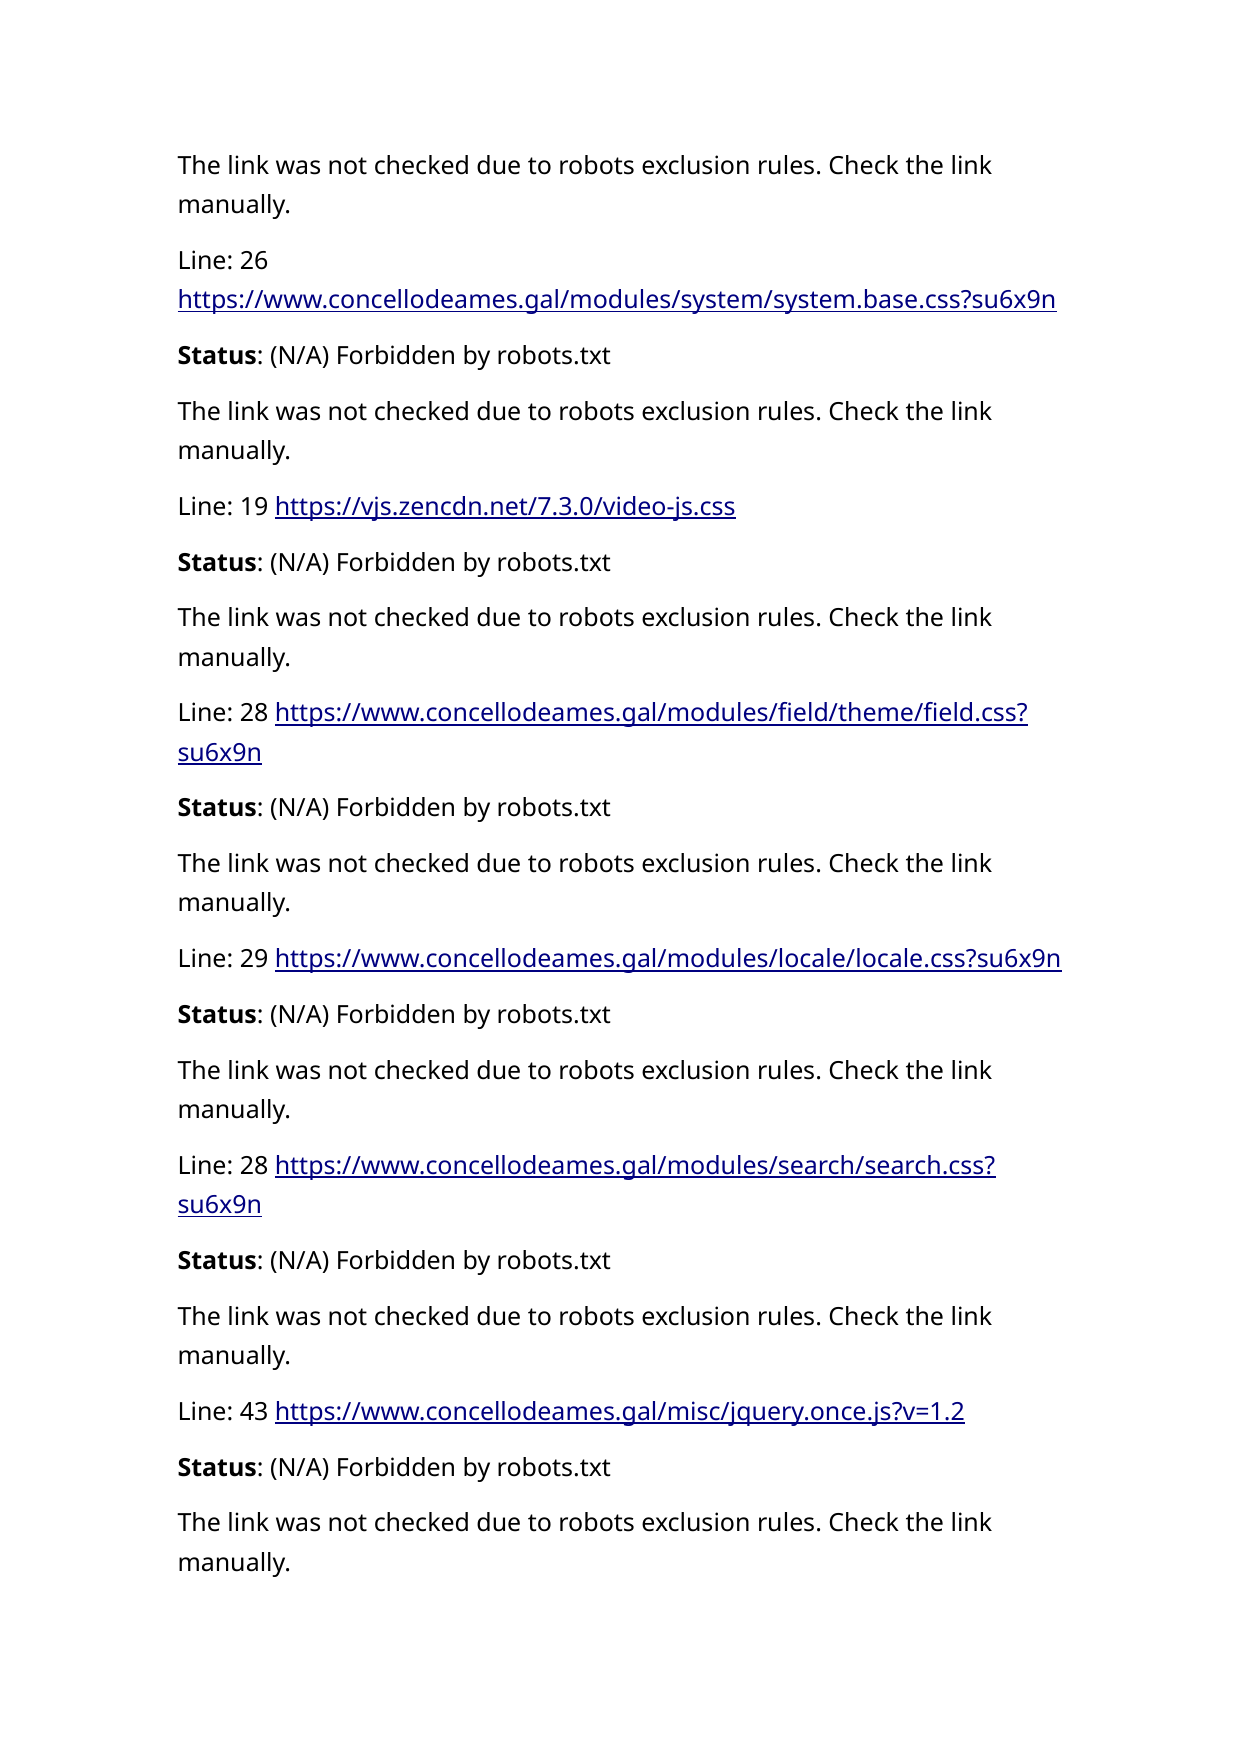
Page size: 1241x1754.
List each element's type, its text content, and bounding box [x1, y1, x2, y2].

text Line: 29 https://www.concellodeames.gal/modules/locale/locale.css?su6x9n [177, 941, 1063, 975]
text The link was not checked due to robots exclusion rules. Check the link manually. [177, 600, 1063, 673]
text Status: (N/A) Forbidden by robots.txt [177, 790, 1063, 824]
text The link was not checked due to robots exclusion rules. Check the link manually. [177, 846, 1063, 919]
text Line: 26 https://www.concellodeames.gal/modules/system/system.base.css?su6x9n [177, 243, 1063, 316]
text Line: 28 https://www.concellodeames.gal/modules/field/theme/field.css?su6x9n [177, 695, 1063, 768]
text Line: 19 https://vjs.zencdn.net/7.3.0/video-js.css [177, 488, 1063, 522]
text The link was not checked due to robots exclusion rules. Check the link manually. [177, 1053, 1063, 1126]
text Status: (N/A) Forbidden by robots.txt [177, 1243, 1063, 1277]
text Status: (N/A) Forbidden by robots.txt [177, 544, 1063, 578]
text The link was not checked due to robots exclusion rules. Check the link manually. [177, 148, 1063, 221]
text The link was not checked due to robots exclusion rules. Check the link manually. [177, 393, 1063, 467]
text The link was not checked due to robots exclusion rules. Check the link manually. [177, 1298, 1063, 1372]
text Status: (N/A) Forbidden by robots.txt [177, 1449, 1063, 1483]
text Status: (N/A) Forbidden by robots.txt [177, 338, 1063, 372]
text Line: 28 https://www.concellodeames.gal/modules/search/search.css?su6x9n [177, 1148, 1063, 1221]
text Line: 43 https://www.concellodeames.gal/misc/jquery.once.js?v=1.2 [177, 1393, 1063, 1427]
text Status: (N/A) Forbidden by robots.txt [177, 997, 1063, 1031]
text The link was not checked due to robots exclusion rules. Check the link manually. [177, 1505, 1063, 1578]
